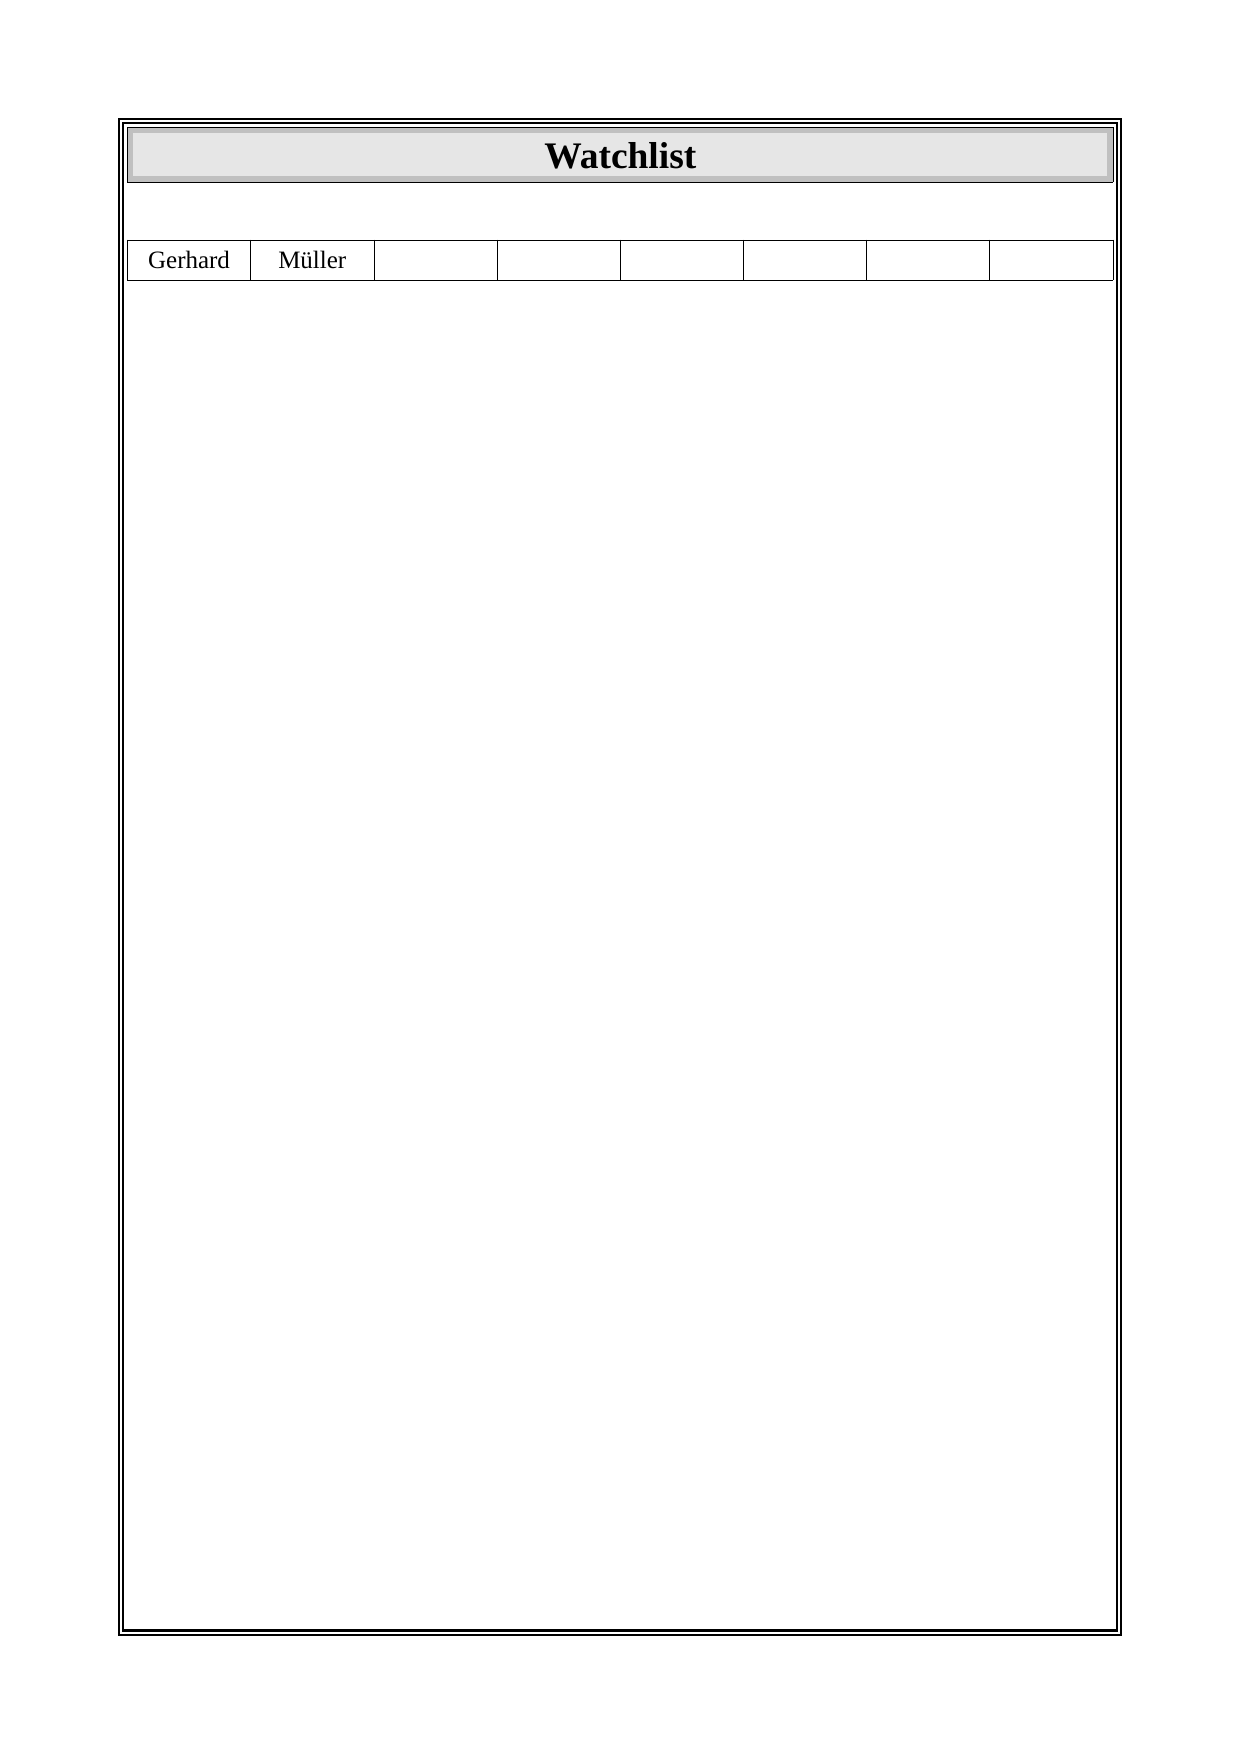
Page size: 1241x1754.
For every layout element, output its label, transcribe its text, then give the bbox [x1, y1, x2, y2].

table_header Gerhard [128, 241, 250, 280]
table_header [498, 241, 620, 280]
table_header [990, 241, 1113, 280]
table_header [621, 241, 743, 280]
table_header [744, 241, 866, 280]
table_header [867, 241, 989, 280]
table_header Watchlist [128, 128, 1113, 182]
table_header Müller [251, 241, 374, 280]
table_header [375, 241, 497, 280]
